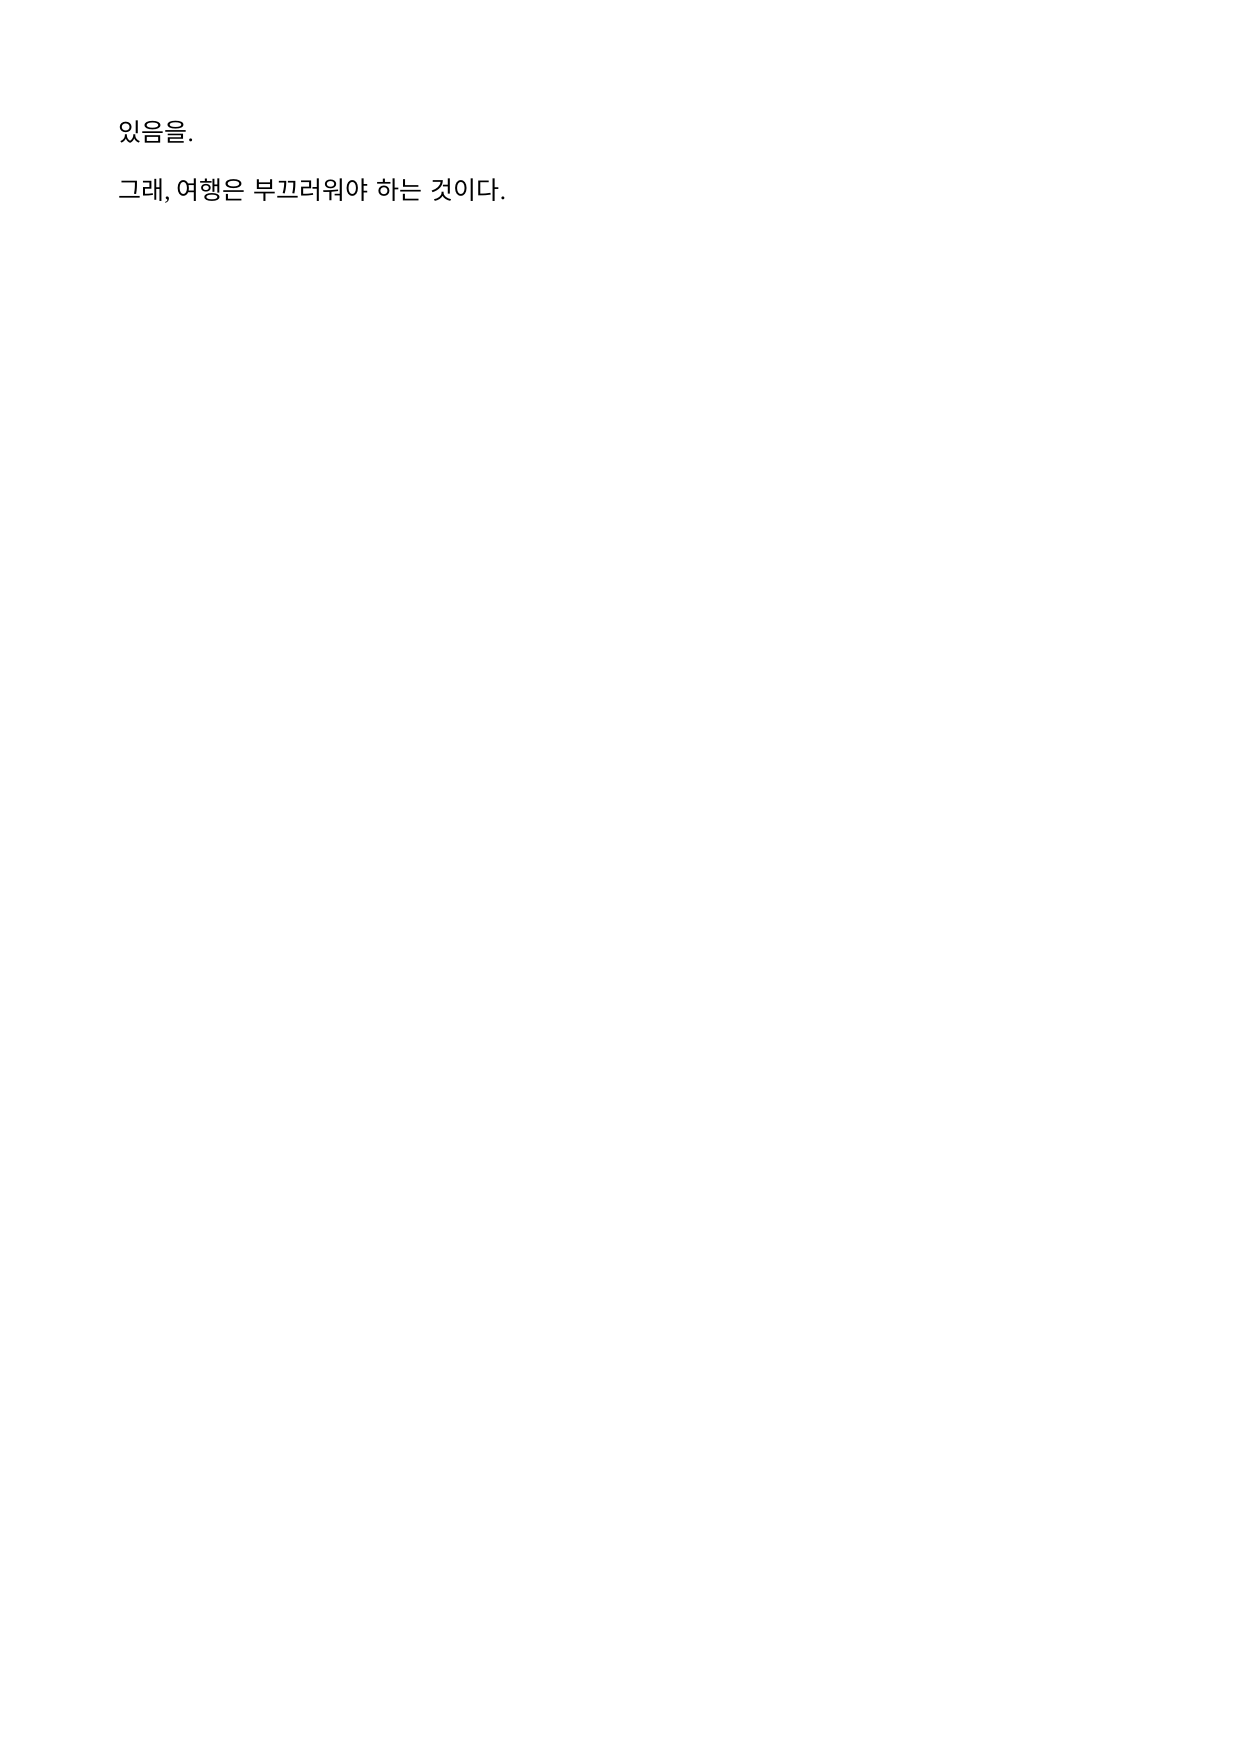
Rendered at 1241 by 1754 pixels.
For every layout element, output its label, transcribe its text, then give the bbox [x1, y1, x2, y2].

text 그래, 여행은 부끄러워야 하는 것이다. [118, 176, 1122, 205]
text 있음을. [118, 118, 1122, 147]
